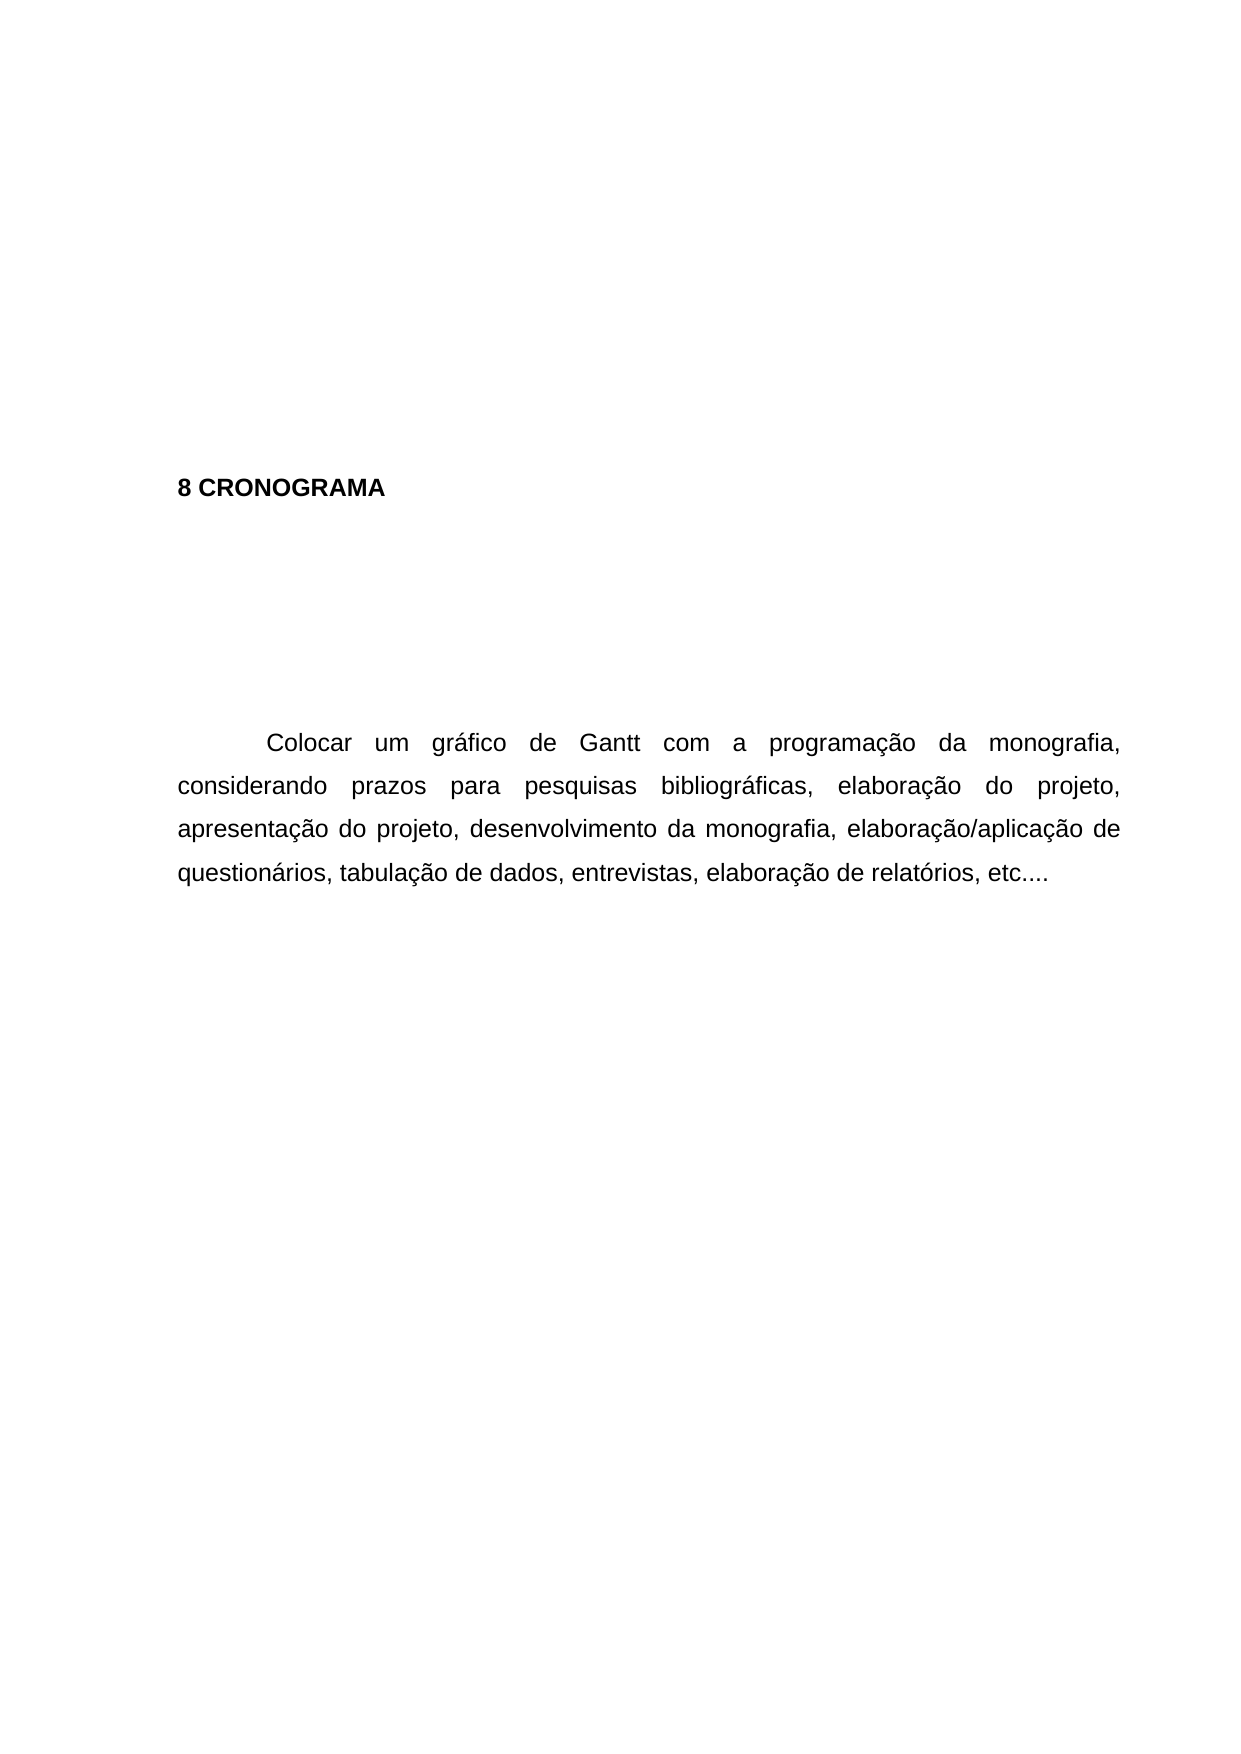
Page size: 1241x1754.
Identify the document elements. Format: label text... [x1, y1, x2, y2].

text Colocar um gráfico de Gantt com a programação da monografia, considerando prazos para pesquisas bibliográficas, elaboração do projeto, apresentação do projeto, desenvolvimento da monografia, elaboração/aplicação de questionários, tabulação de dados, entrevistas, elaboração de relatórios, etc.... [177, 728, 1122, 886]
text 8 CRONOGRAMA [177, 472, 1122, 501]
